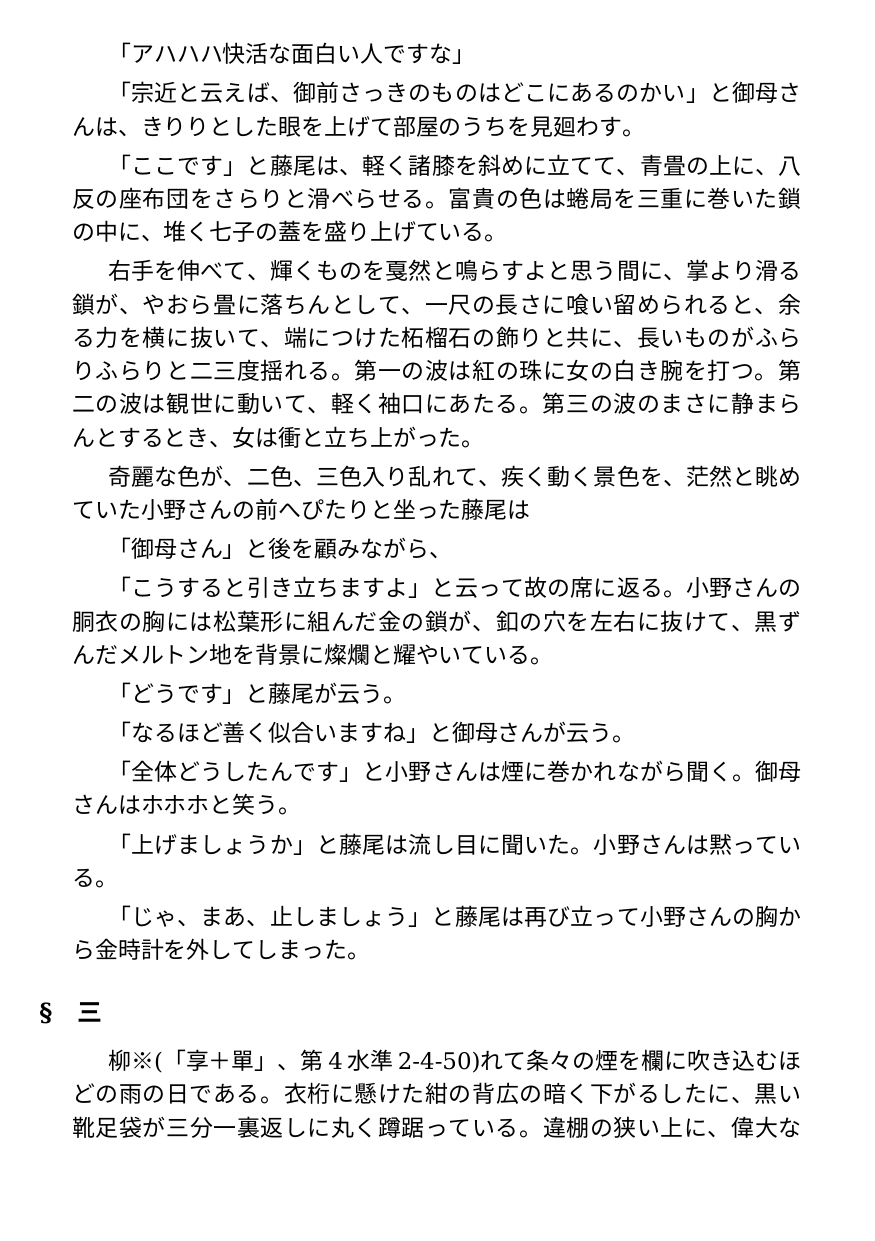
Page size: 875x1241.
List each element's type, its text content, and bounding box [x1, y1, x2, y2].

subtitle § 三 [36, 989, 838, 1031]
text 「こうすると引き立ちますよ」と云って故の席に返る。小野さんの胴衣の胸には松葉形に組んだ金の鎖が、釦の穴を左右に抜けて、黒ずんだメルトン地を背景に燦爛と耀やいている。 [72, 570, 802, 670]
text 柳※(「享＋單」、第4水準2-4-50)れて条々の煙を欄に吹き込むほどの雨の日である。衣桁に懸けた紺の背広の暗く下がるしたに、黒い靴足袋が三分一裏返しに丸く蹲踞っている。違棚の狭い上に、偉大な [72, 1043, 802, 1143]
text 「宗近と云えば、御前さっきのものはどこにあるのかい」と御母さんは、きりりとした眼を上げて部屋のうちを見廻わす。 [72, 75, 802, 142]
text 「全体どうしたんです」と小野さんは煙に巻かれながら聞く。御母さんはホホホと笑う。 [72, 754, 802, 821]
text 「ここです」と藤尾は、軽く諸膝を斜めに立てて、青畳の上に、八反の座布団をさらりと滑べらせる。富貴の色は蜷局を三重に巻いた鎖の中に、堆く七子の蓋を盛り上げている。 [72, 148, 802, 247]
text 「上げましょうか」と藤尾は流し目に聞いた。小野さんは黙っている。 [72, 826, 802, 893]
text 「じゃ、まあ、止しましょう」と藤尾は再び立って小野さんの胸から金時計を外してしまった。 [72, 899, 802, 965]
text 「なるほど善く似合いますね」と御母さんが云う。 [72, 715, 802, 748]
text 奇麗な色が、二色、三色入り乱れて、疾く動く景色を、茫然と眺めていた小野さんの前へぴたりと坐った藤尾は [72, 458, 802, 525]
text 「どうです」と藤尾が云う。 [72, 676, 802, 709]
text 「アハハハ快活な面白い人ですな」 [72, 36, 802, 69]
text 右手を伸べて、輝くものを戛然と鳴らすよと思う間に、掌より滑る鎖が、やおら畳に落ちんとして、一尺の長さに喰い留められると、余る力を横に抜いて、端につけた柘榴石の飾りと共に、長いものがふらりふらりと二三度揺れる。第一の波は紅の珠に女の白き腕を打つ。第二の波は観世に動いて、軽く袖口にあたる。第三の波のまさに静まらんとするとき、女は衝と立ち上がった。 [72, 253, 802, 453]
text 「御母さん」と後を顧みながら、 [72, 531, 802, 564]
